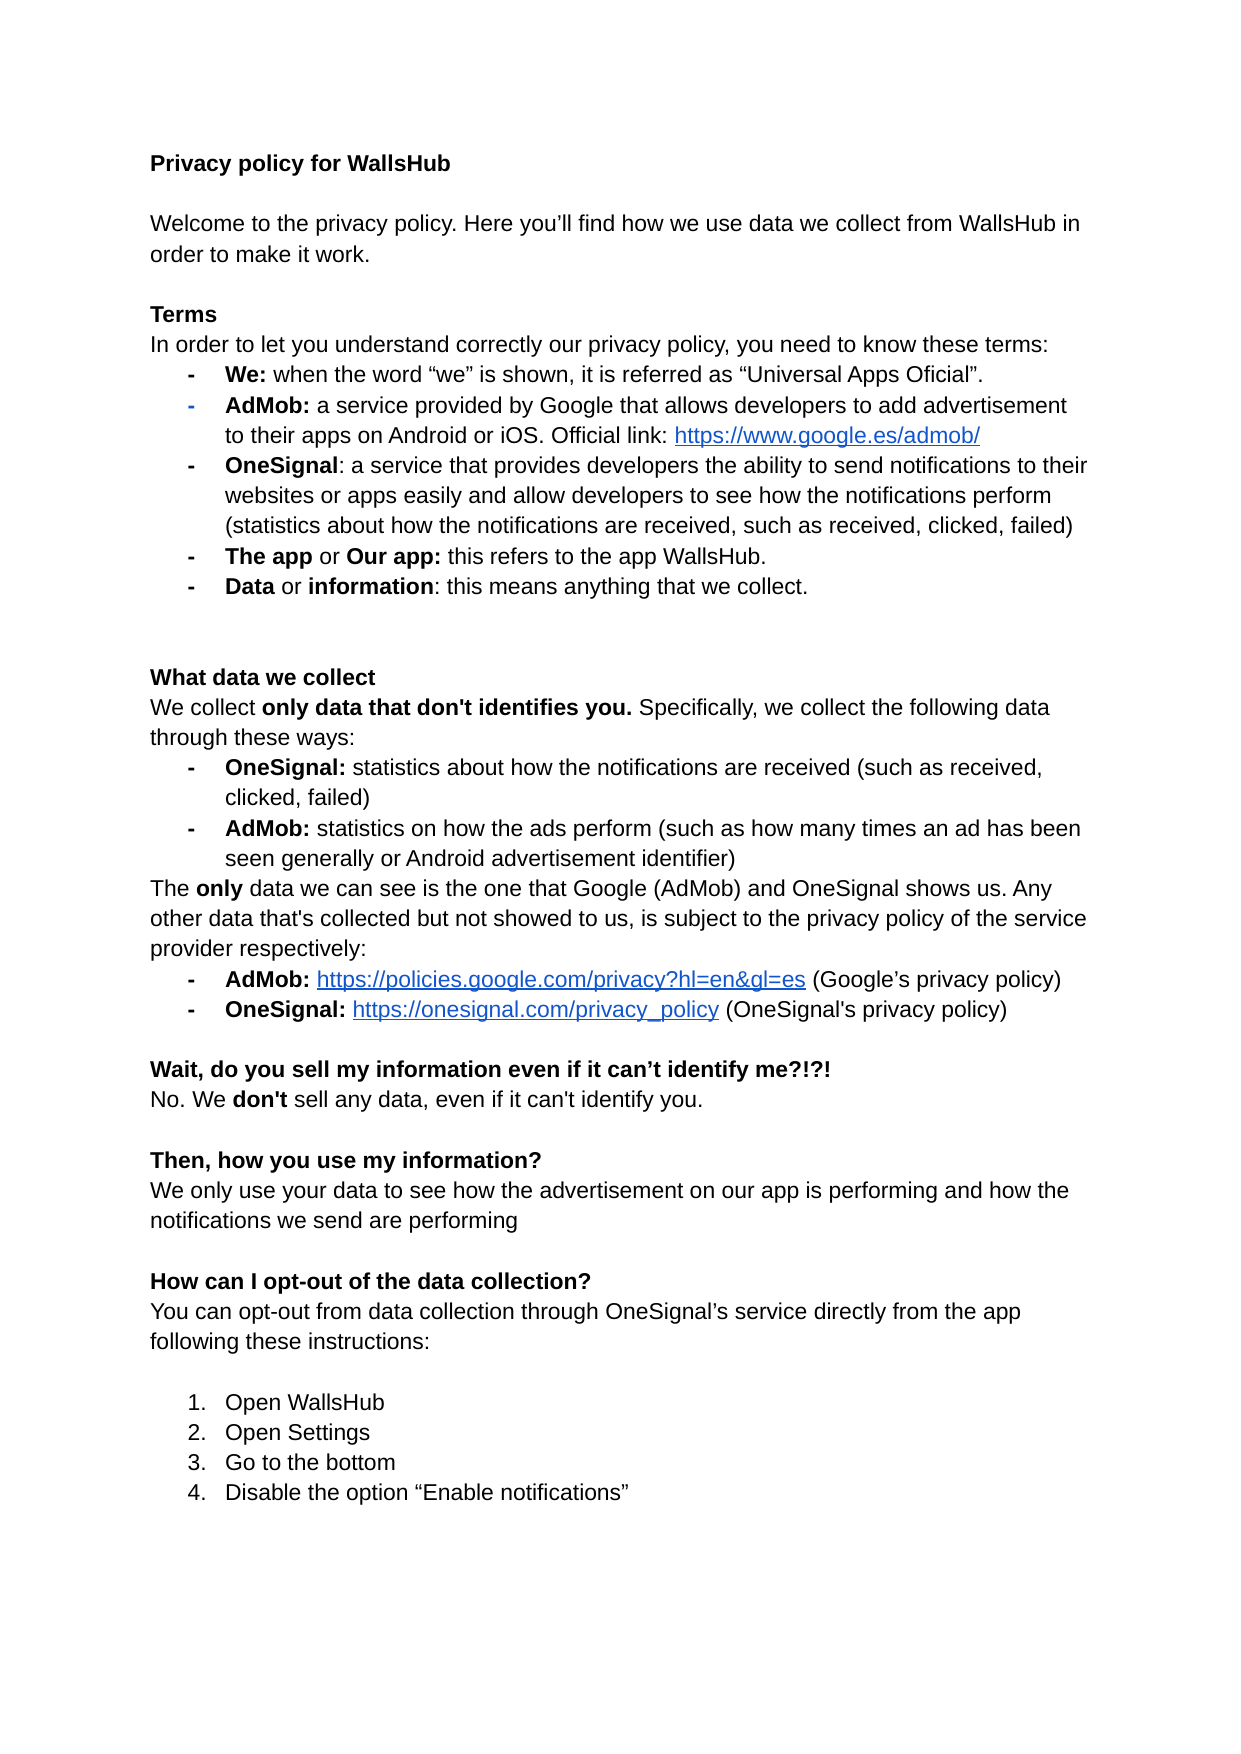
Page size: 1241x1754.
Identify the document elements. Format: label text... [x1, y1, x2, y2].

text The only data we can see is the one that Google (AdMob) and OneSignal shows us. Any other data that's collected but not showed to us, is subject to the privacy policy of the service provider respectively: [150, 875, 1090, 962]
text No. We don't sell any data, even if it can't identify you. [150, 1086, 1090, 1113]
text Welcome to the privacy policy. Here you’ll find how we use data we collect from WallsHub in order to make it work. [150, 210, 1090, 267]
text You can opt-out from data collection through OneSignal’s service directly from the app following these instructions: [150, 1298, 1090, 1354]
text What data we collect [150, 663, 1090, 690]
text We only use your data to see how the advertisement on our app is performing and how the notifications we send are performing [150, 1177, 1090, 1234]
list OneSignal: https://onesignal.com/privacy_policy (OneSignal's privacy policy) [187, 996, 1090, 1022]
text Wait, do you sell my information even if it can’t identify me?!?! [150, 1056, 1090, 1083]
list OneSignal: statistics about how the notifications are received (such as received, clicked, failed) [187, 754, 1090, 811]
list Go to the bottom [187, 1449, 1090, 1475]
text Privacy policy for WallsHub [150, 150, 1090, 176]
text We collect only data that don't identifies you. Specifically, we collect the following data through these ways: [150, 694, 1090, 750]
list Disable the option “Enable notifications” [187, 1479, 1090, 1506]
text In order to let you understand correctly our privacy policy, you need to know these terms: [150, 331, 1090, 358]
list AdMob: https://policies.google.com/privacy?hl=en&gl=es (Google’s privacy policy) [187, 966, 1090, 992]
text Terms [150, 301, 1090, 327]
list The app or Our app: this refers to the app WallsHub. [187, 543, 1090, 569]
list Open Settings [187, 1419, 1090, 1445]
list AdMob: statistics on how the ads perform (such as how many times an ad has been seen generally or Android advertisement identifier) [187, 814, 1090, 871]
list We: when the word “we” is shown, it is referred as “Universal Apps Oficial”. [187, 361, 1090, 388]
list Data or information: this means anything that we collect. [187, 573, 1090, 599]
text How can I opt-out of the data collection? [150, 1268, 1090, 1294]
list AdMob: a service provided by Google that allows developers to add advertisement to their apps on Android or iOS. Official link: https://www.google.es/admob/ [187, 392, 1090, 448]
list OneSignal: a service that provides developers the ability to send notifications to their websites or apps easily and allow developers to see how the notifications perform (statistics about how the notifications are received, such as received, clicked, failed) [187, 452, 1090, 539]
list Open WallsHub [187, 1388, 1090, 1415]
text Then, how you use my information? [150, 1147, 1090, 1173]
